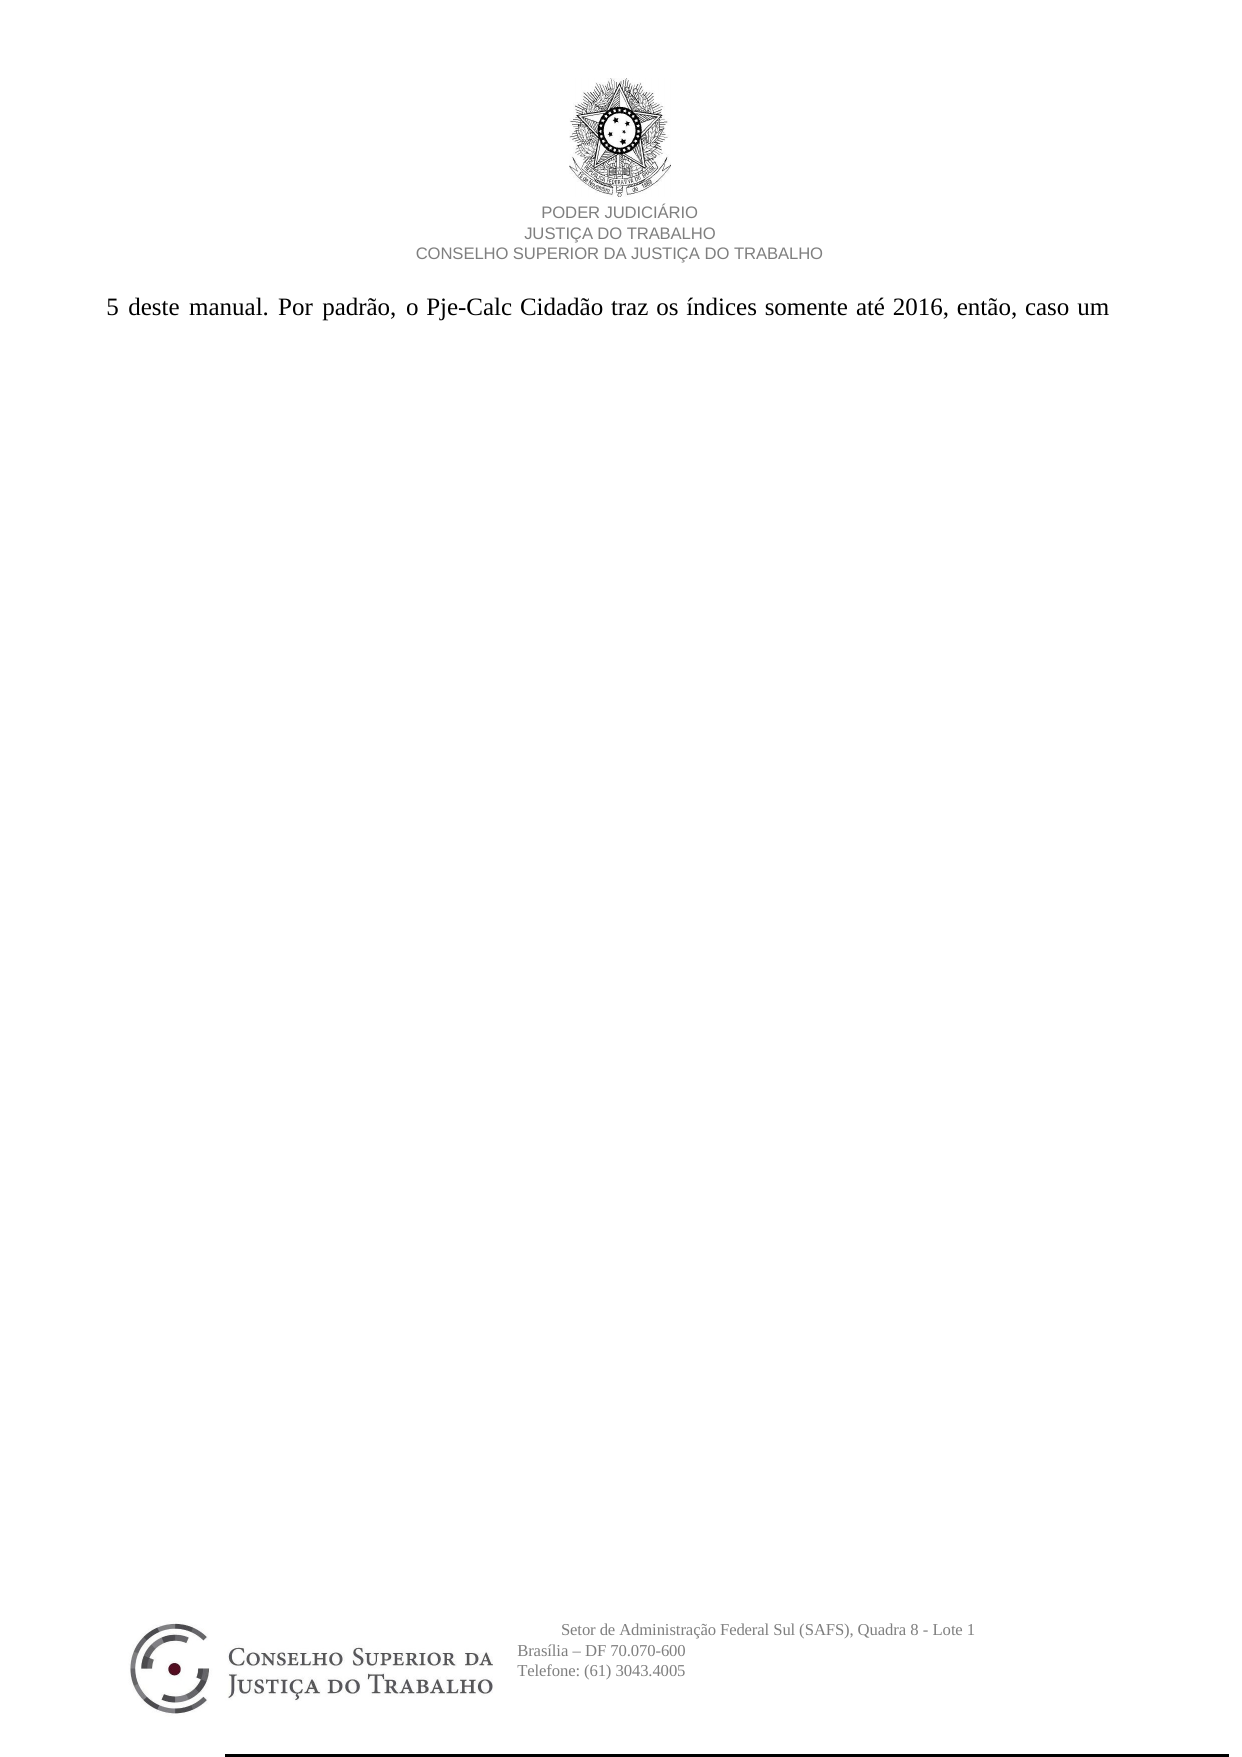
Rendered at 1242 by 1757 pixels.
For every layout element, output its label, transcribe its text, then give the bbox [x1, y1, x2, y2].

text 5 deste manual. Por padrão, o Pje-Calc Cidadão traz os índices somente até 2016, então, caso um [106, 292, 1123, 321]
